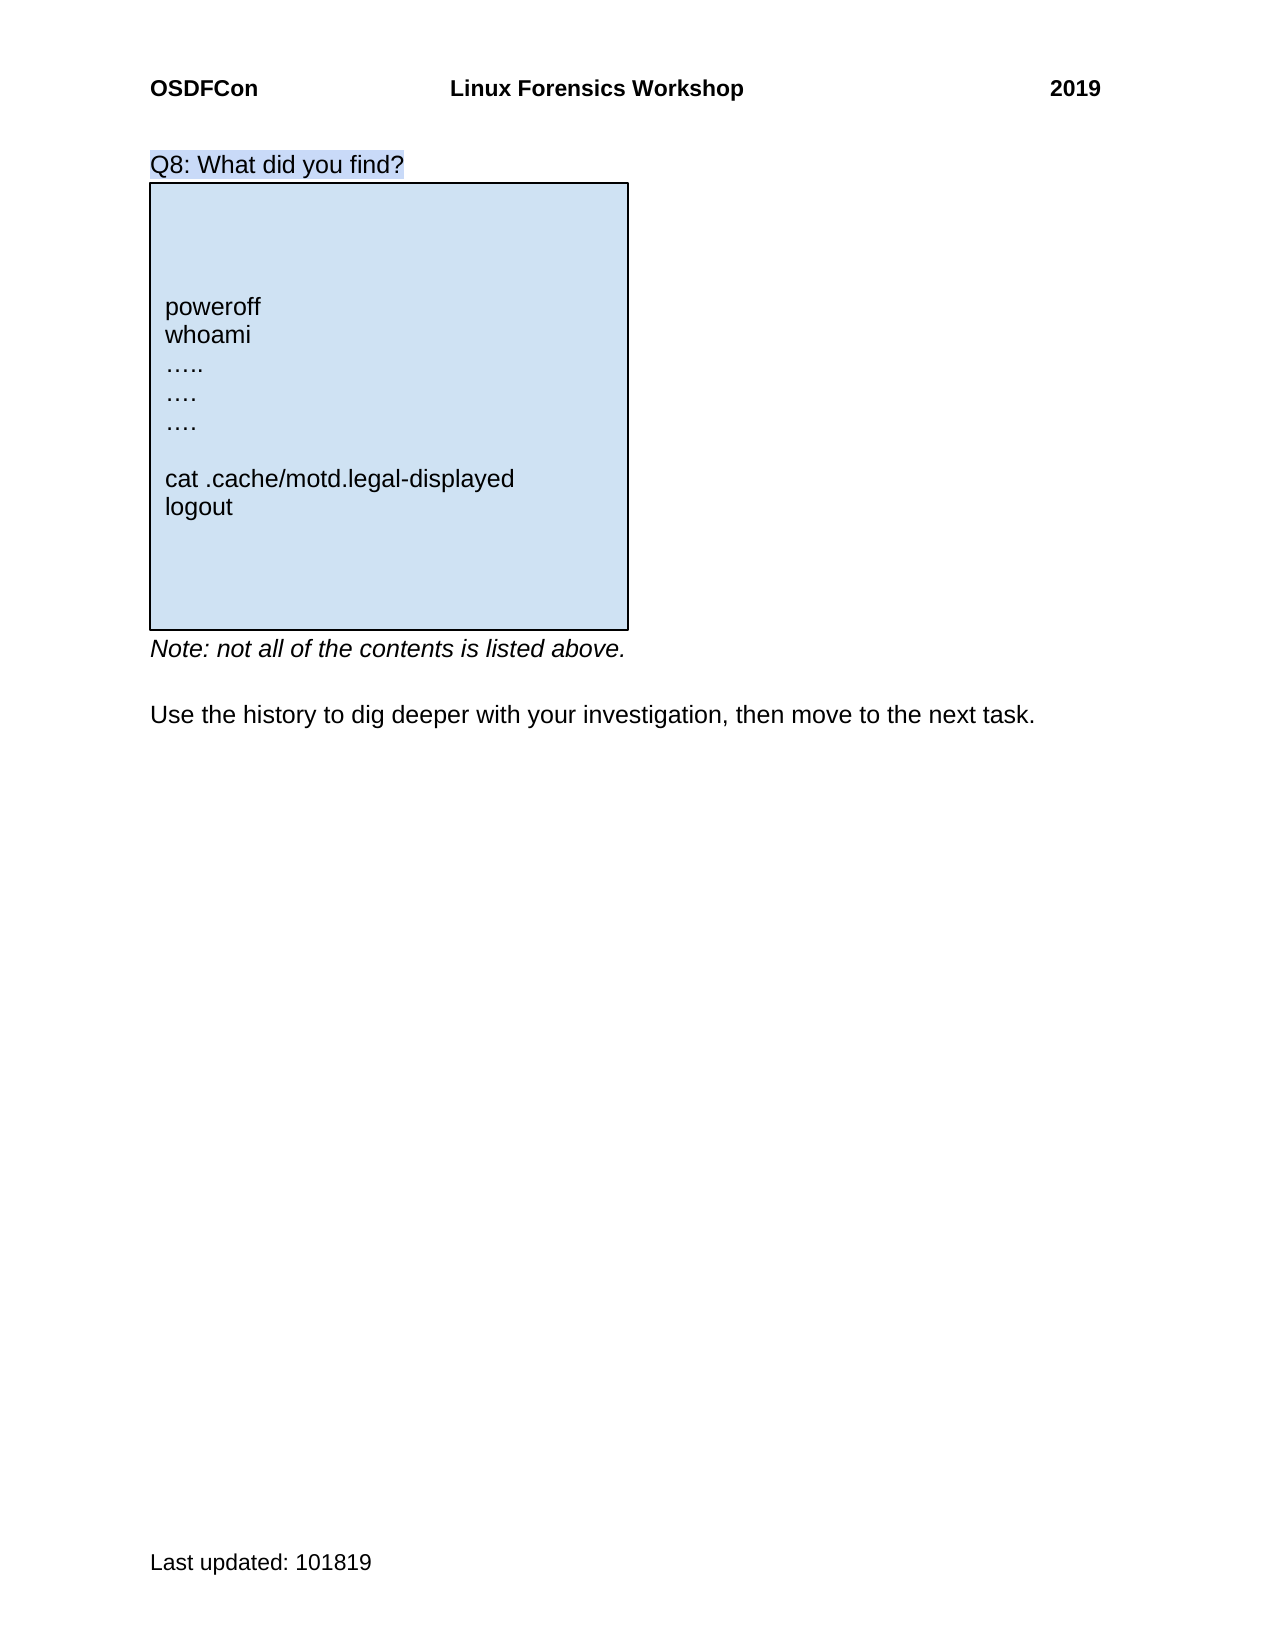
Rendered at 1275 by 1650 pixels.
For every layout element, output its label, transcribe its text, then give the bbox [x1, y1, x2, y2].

text Note: not all of the contents is listed above. [150, 634, 1125, 663]
text Q8: What did you find? [150, 150, 1125, 179]
text Use the history to dig deeper with your investigation, then move to the next task. [150, 700, 1125, 729]
